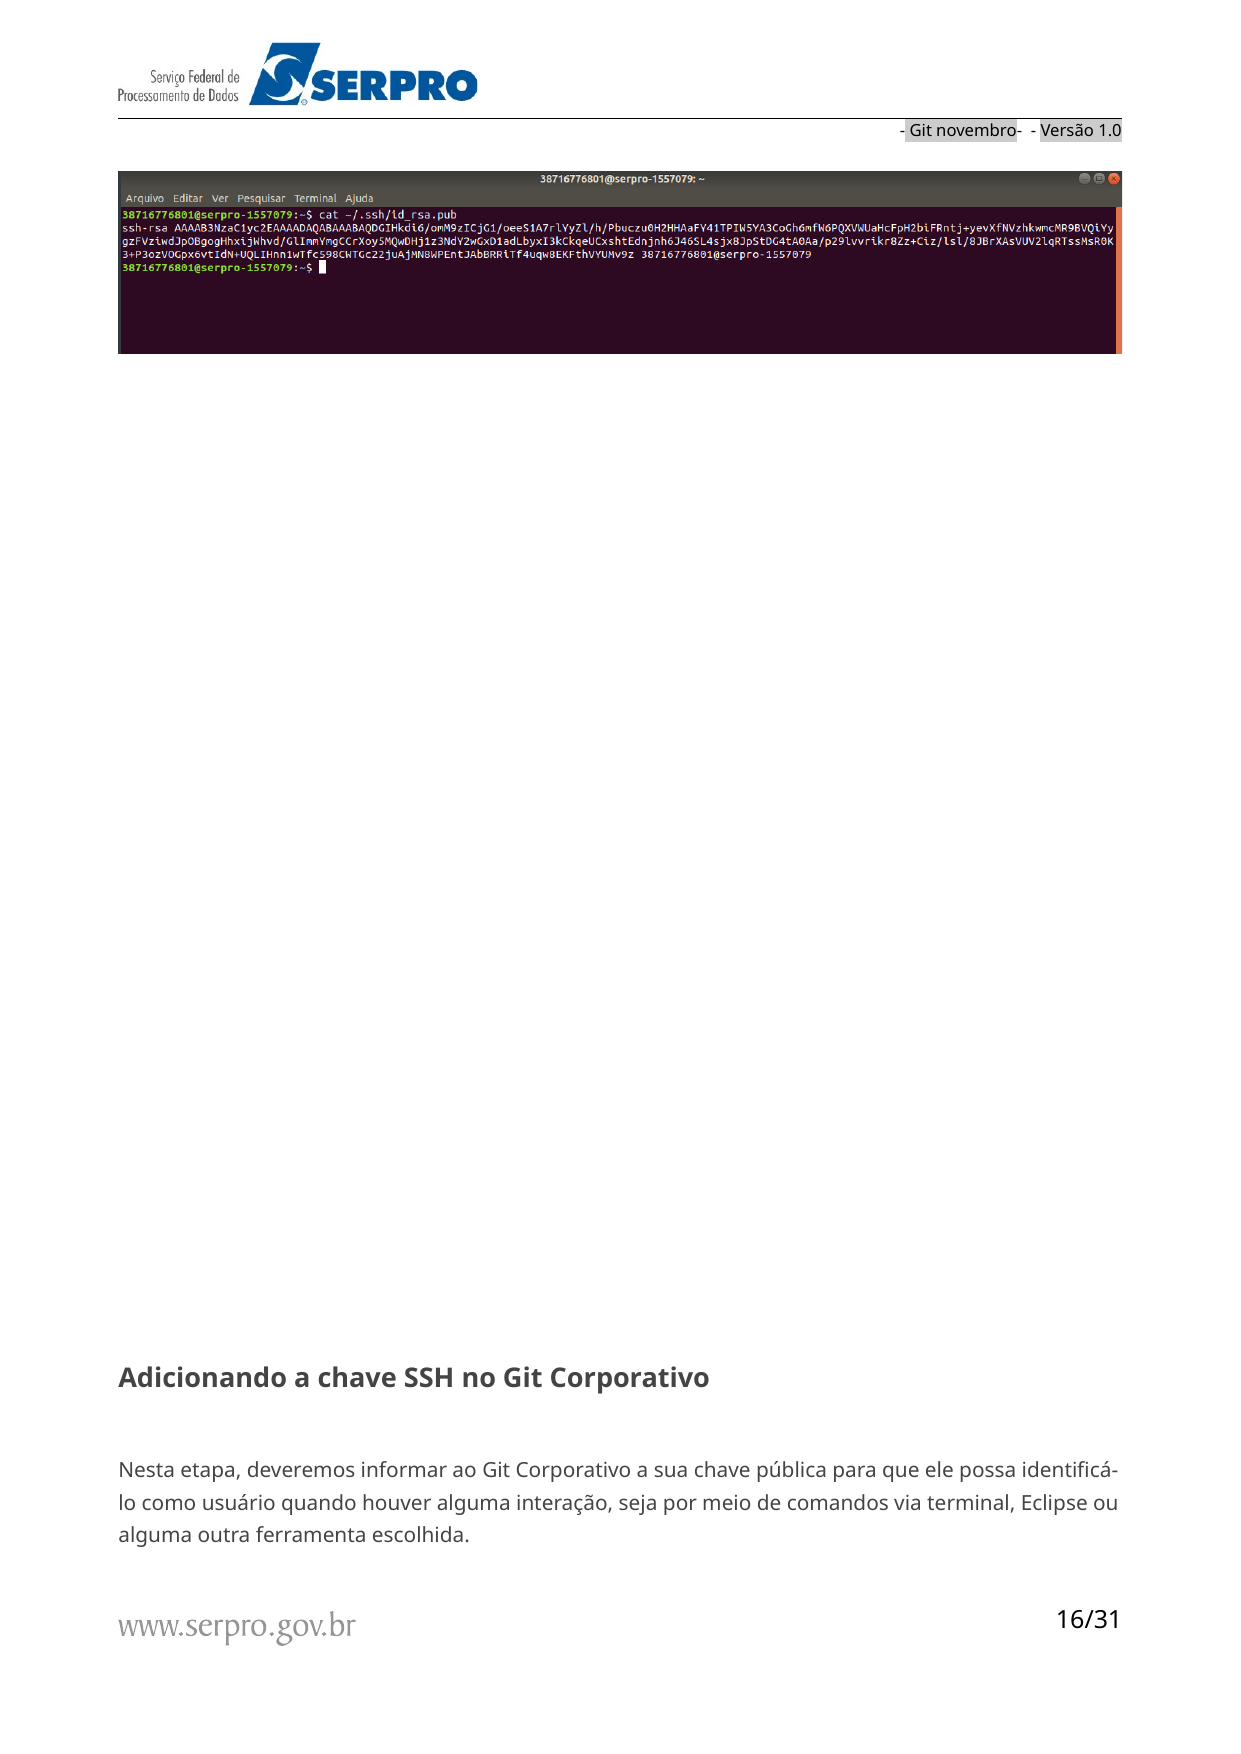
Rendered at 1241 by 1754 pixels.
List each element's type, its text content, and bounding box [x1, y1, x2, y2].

picture [118, 41, 478, 106]
subtitle Adicionando a chave SSH no Git Corporativo [118, 1359, 1122, 1396]
picture [118, 171, 1123, 354]
text Nesta etapa, deveremos informar ao Git Corporativo a sua chave pública para que ele possa identificá-lo como usuário quando houver alguma interação, seja por meio de comandos via terminal, Eclipse ou alguma outra ferramenta escolhida. [118, 1455, 1122, 1549]
